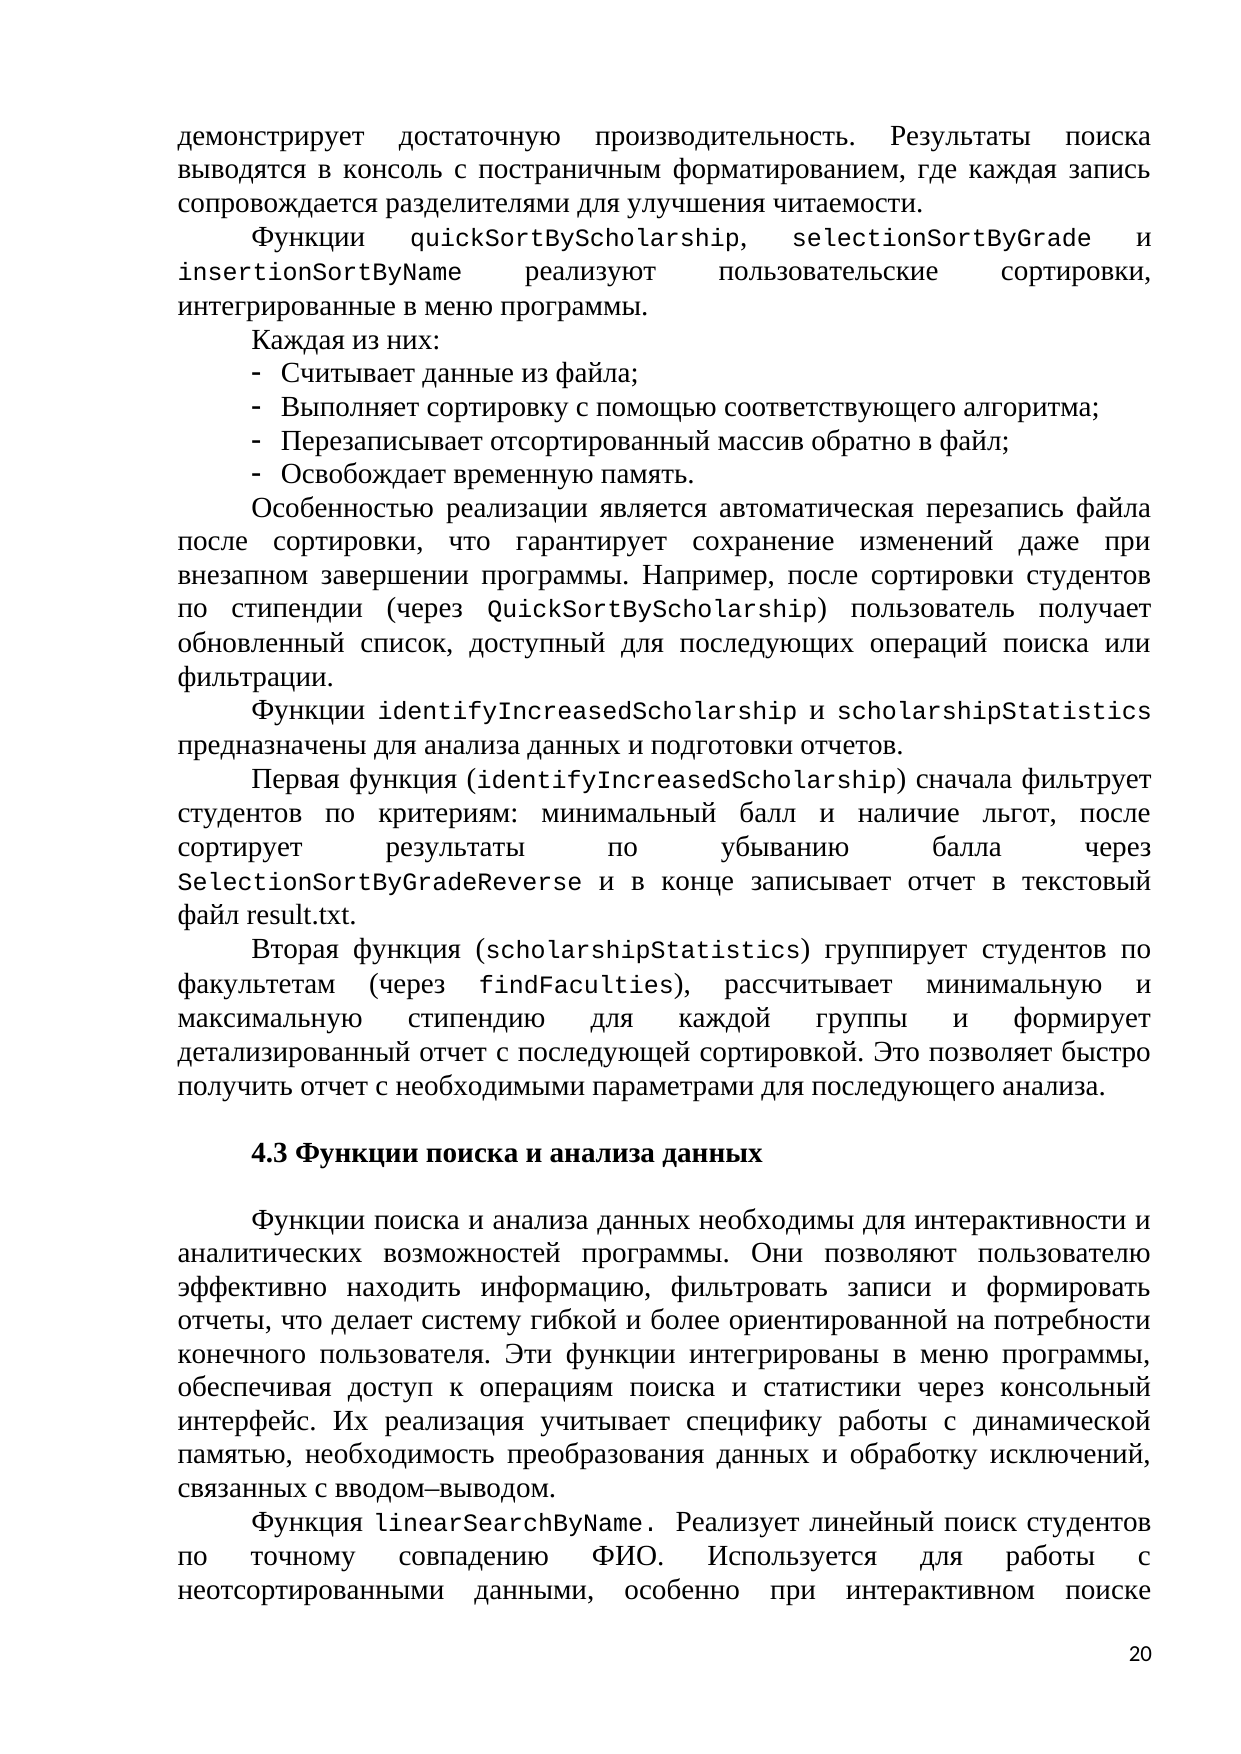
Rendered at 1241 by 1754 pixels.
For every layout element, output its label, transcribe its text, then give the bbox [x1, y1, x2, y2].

list Освобождает временную память. [177, 456, 1152, 490]
text демонстрирует достаточную производительность. Результаты поиска выводятся в консоль с постраничным форматированием, где каждая запись сопровождается разделителями для улучшения читаемости. [177, 118, 1152, 219]
text Вторая функция (scholarshipStatistics) группирует студентов по факультетам (через findFaculties), рассчитывает минимальную и максимальную стипендию для каждой группы и формирует детализированный отчет с последующей сортировкой. Это позволяет быстро получить отчет с необходимыми параметрами для последующего анализа. [177, 931, 1152, 1101]
text Функции quickSortByScholarship, selectionSortByGrade и insertionSortByName реализуют пользовательские сортировки, интегрированные в меню программы. [177, 219, 1152, 322]
text Каждая из них: [177, 322, 1152, 355]
text Функции поиска и анализа данных необходимы для интерактивности и аналитических возможностей программы. Они позволяют пользователю эффективно находить информацию, фильтровать записи и формировать отчеты, что делает систему гибкой и более ориентированной на потребности конечного пользователя. Эти функции интегрированы в меню программы, обеспечивая доступ к операциям поиска и статистики через консольный интерфейс. Их реализация учитывает специфику работы с динамической памятью, необходимость преобразования данных и обработку исключений, связанных с вводом–выводом. [177, 1202, 1152, 1504]
subtitle 4.3 Функции поиска и анализа данных [251, 1135, 1152, 1168]
text Особенностью реализации является автоматическая перезапись файла после сортировки, что гарантирует сохранение изменений даже при внезапном завершении программы. Например, после сортировки студентов по стипендии (через QuickSortByScholarship) пользователь получает обновленный список, доступный для последующих операций поиска или фильтрации. [177, 490, 1152, 692]
list Перезаписывает отсортированный массив обратно в файл; [177, 423, 1152, 456]
text Функция linearSearchByName. Реализует линейный поиск студентов по точному совпадению ФИО. Используется для работы с неотсортированными данными, особенно при интерактивном поиске [177, 1504, 1152, 1606]
list Считывает данные из файла; [177, 355, 1152, 389]
text Первая функция (identifyIncreasedScholarship) сначала фильтрует студентов по критериям: минимальный балл и наличие льгот, после сортирует результаты по убыванию балла через SelectionSortByGradeReverse и в конце записывает отчет в текстовый файл result.txt. [177, 761, 1152, 931]
list Выполняет сортировку с помощью соответствующего алгоритма; [177, 389, 1152, 423]
text Функции identifyIncreasedScholarship и scholarshipStatistics предназначены для анализа данных и подготовки отчетов. [177, 692, 1152, 761]
